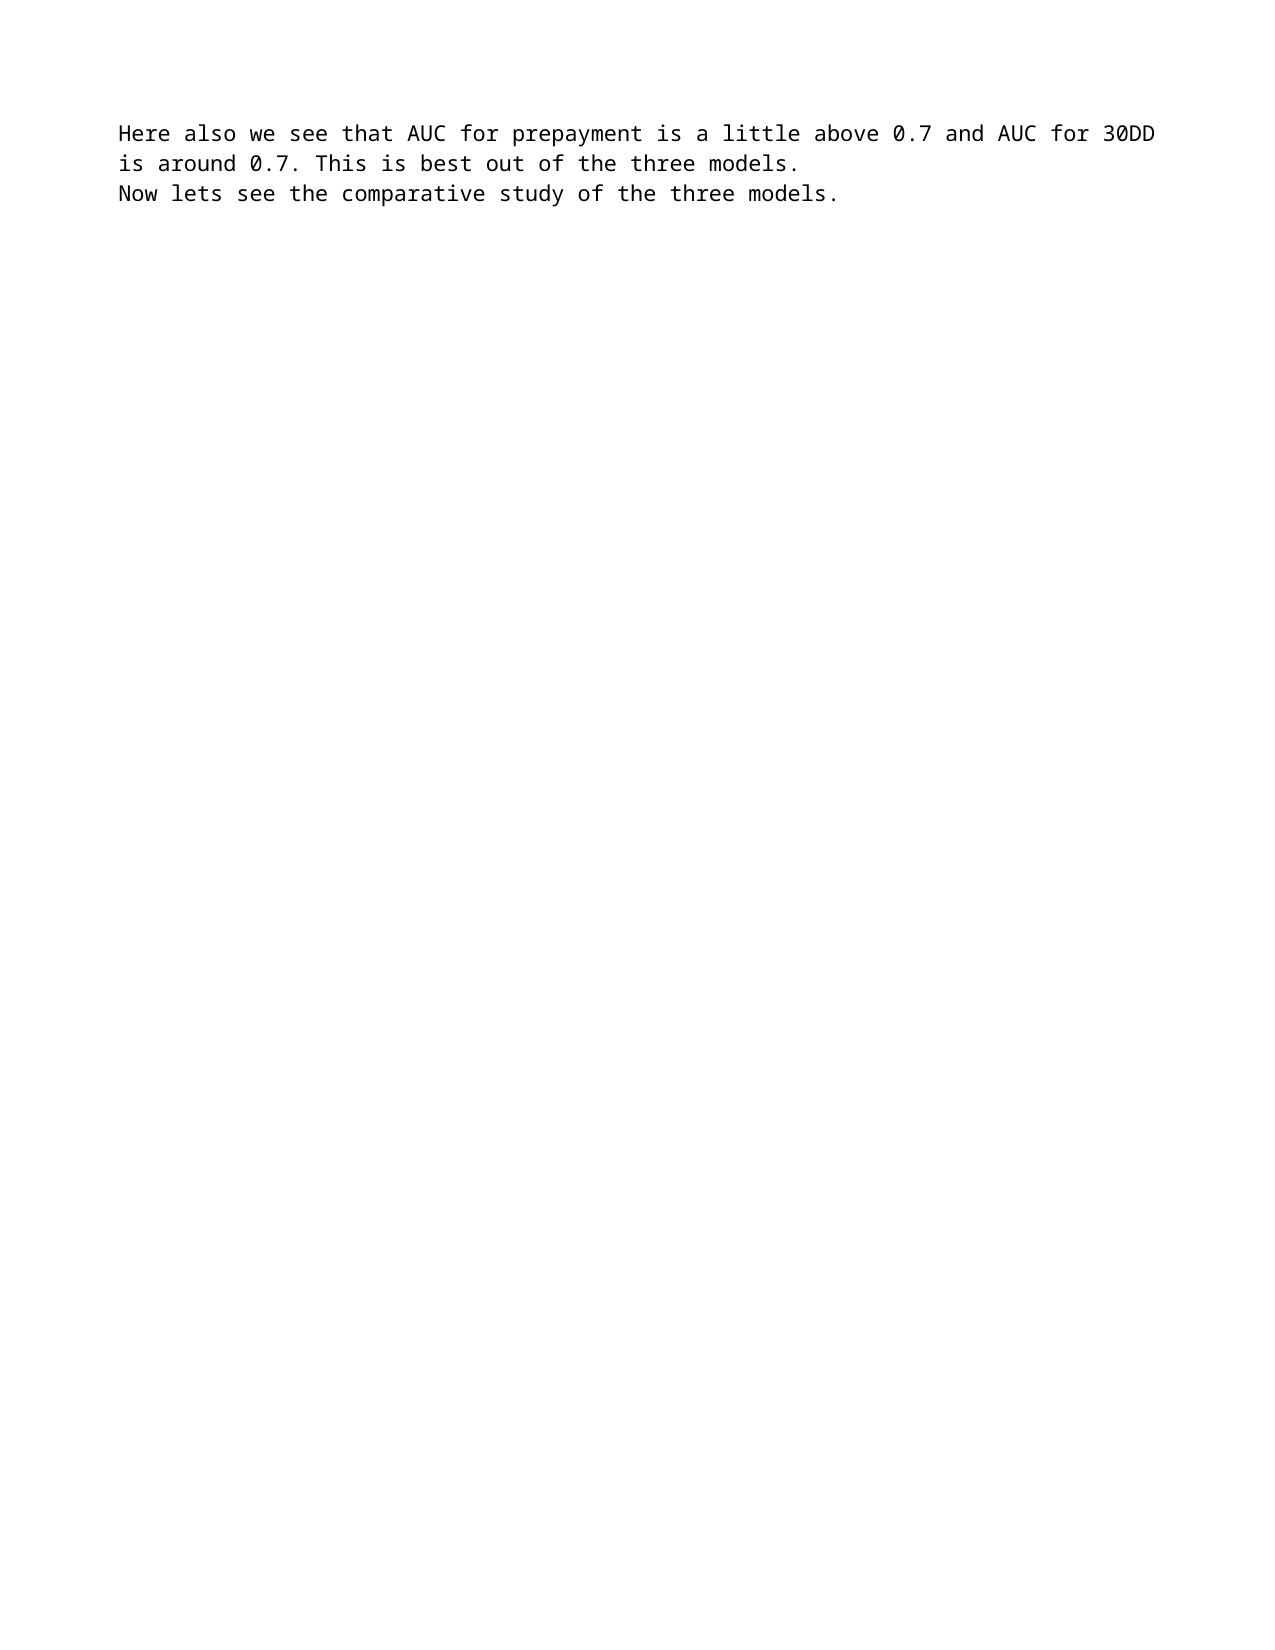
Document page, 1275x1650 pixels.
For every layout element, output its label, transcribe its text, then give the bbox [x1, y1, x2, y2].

text Here also we see that AUC for prepayment is a little above 0.7 and AUC for 30DD is around 0.7. This is best out of the three models. [118, 118, 1157, 178]
text Now lets see the comparative study of the three models. [118, 178, 1157, 207]
